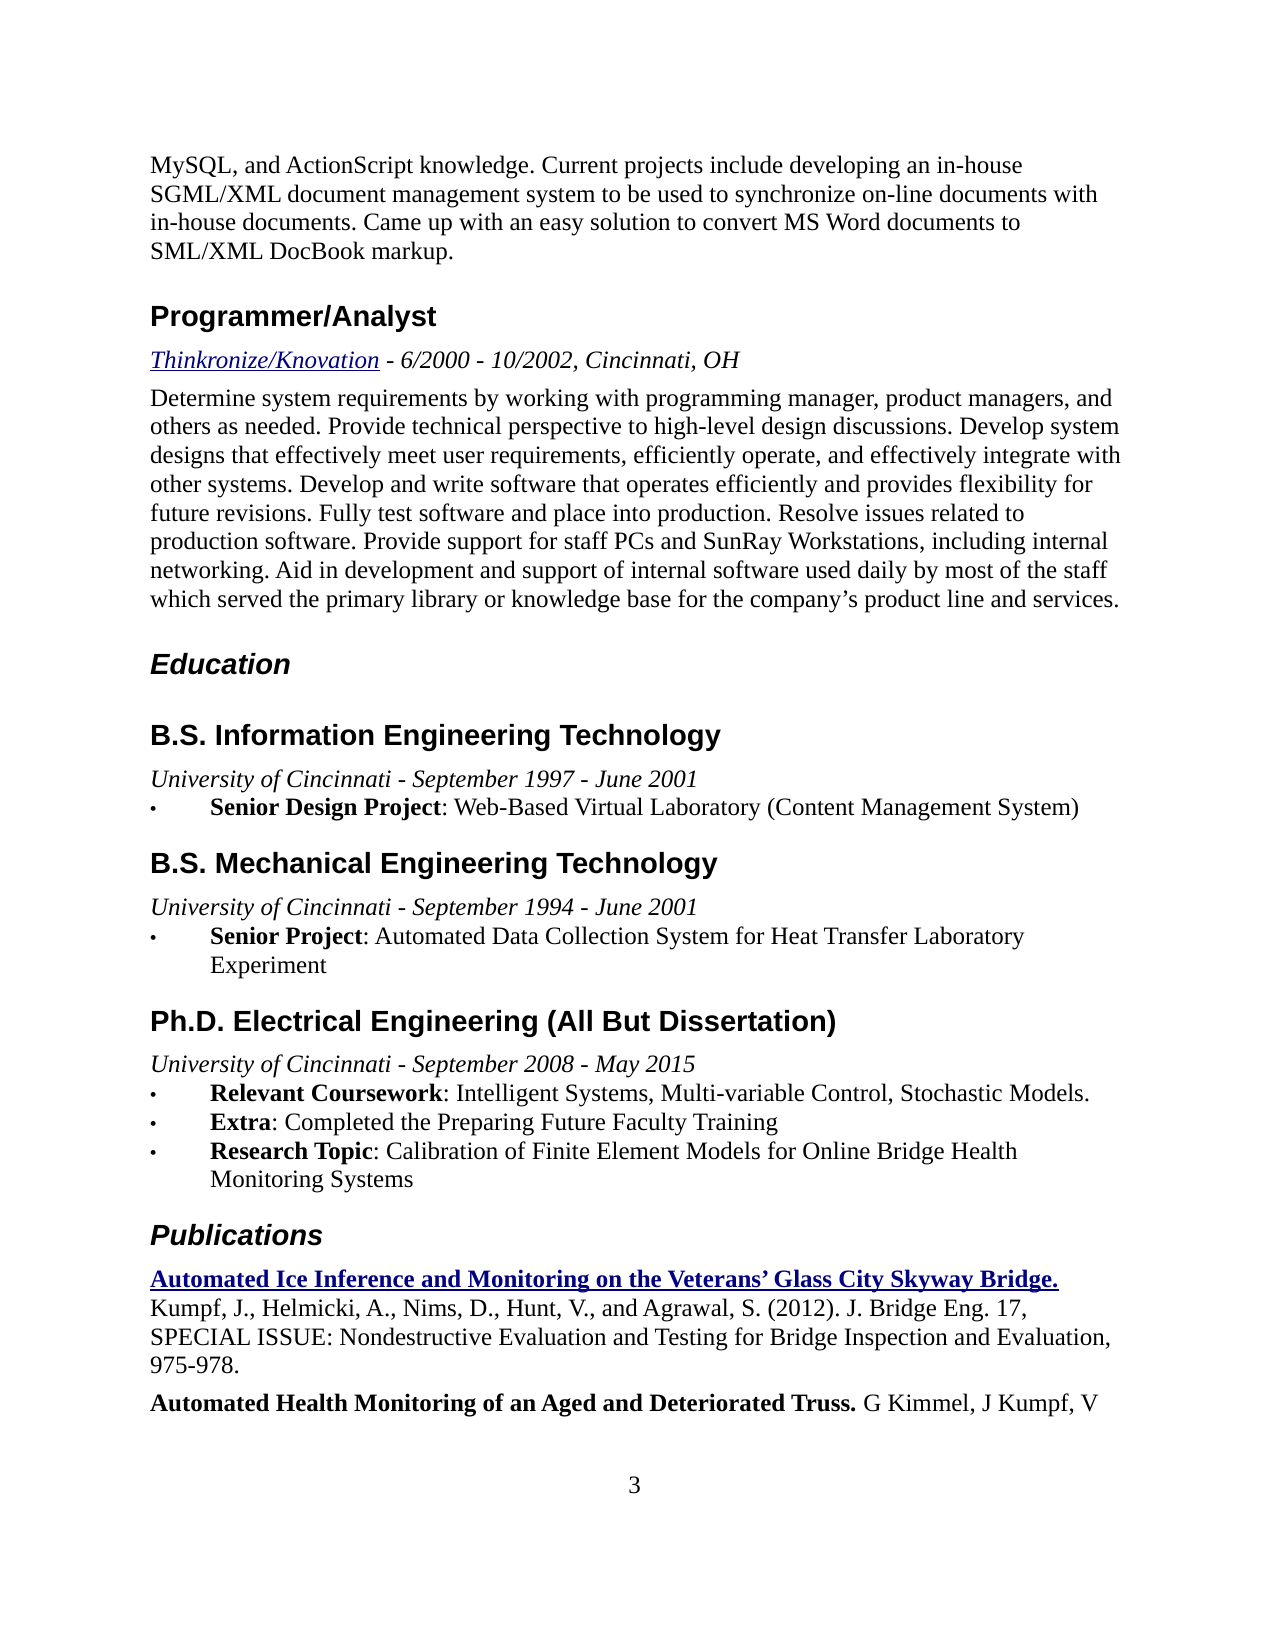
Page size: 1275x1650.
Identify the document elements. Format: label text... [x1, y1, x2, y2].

list Relevant Coursework: Intelligent Systems, Multi-variable Control, Stochastic Models. [150, 1078, 1125, 1107]
text University of Cincinnati - September 1997 - June 2001 [150, 764, 1125, 792]
subtitle Education [150, 647, 1125, 680]
subtitle Publications [150, 1218, 1125, 1252]
text University of Cincinnati - September 2008 - May 2015 [150, 1049, 1125, 1078]
list Research Topic: Calibration of Finite Element Models for Online Bridge Health Monitoring Systems [150, 1136, 1125, 1193]
text MySQL, and ActionScript knowledge. Current projects include developing an in-house SGML/XML document management system to be used to synchronize on-line documents with in-house documents. Came up with an easy solution to convert MS Word documents to SML/XML DocBook markup. [150, 150, 1125, 265]
list Extra: Completed the Preparing Future Faculty Training [150, 1107, 1125, 1136]
subtitle Ph.D. Electrical Engineering (All But Dissertation) [150, 1003, 1125, 1037]
subtitle B.S. Information Engineering Technology [150, 718, 1125, 751]
subtitle Programmer/Analyst [150, 299, 1125, 332]
text Automated Health Monitoring of an Aged and Deteriorated Truss. G Kimmel, J Kumpf, V [150, 1388, 1125, 1417]
text Thinkronize/Knovation - 6/2000 - 10/2002, Cincinnati, OH [150, 345, 1125, 374]
text Automated Ice Inference and Monitoring on the Veterans’ Glass City Skyway Bridge. Kumpf, J., Helmicki, A., Nims, D., Hunt, V., and Agrawal, S. (2012). J. Bridge Eng. 17, SPECIAL ISSUE: Nondestructive Evaluation and Testing for Bridge Inspection and Evaluation, 975-978. [150, 1264, 1125, 1379]
subtitle B.S. Mechanical Engineering Technology [150, 846, 1125, 880]
text University of Cincinnati - September 1994 - June 2001 [150, 892, 1125, 921]
list Senior Project: Automated Data Collection System for Heat Transfer Laboratory Experiment [150, 921, 1125, 978]
text Determine system requirements by working with programming manager, product managers, and others as needed. Provide technical perspective to high-level design discussions. Develop system designs that effectively meet user requirements, efficiently operate, and effectively integrate with other systems. Develop and write software that operates efficiently and provides flexibility for future revisions. Fully test software and place into production. Resolve issues related to production software. Provide support for staff PCs and SunRay Workstations, including internal networking. Aid in development and support of internal software used daily by most of the staff which served the primary library or knowledge base for the company’s product line and services. [150, 383, 1125, 613]
list Senior Design Project: Web-Based Virtual Laboratory (Content Management System) [150, 792, 1125, 821]
